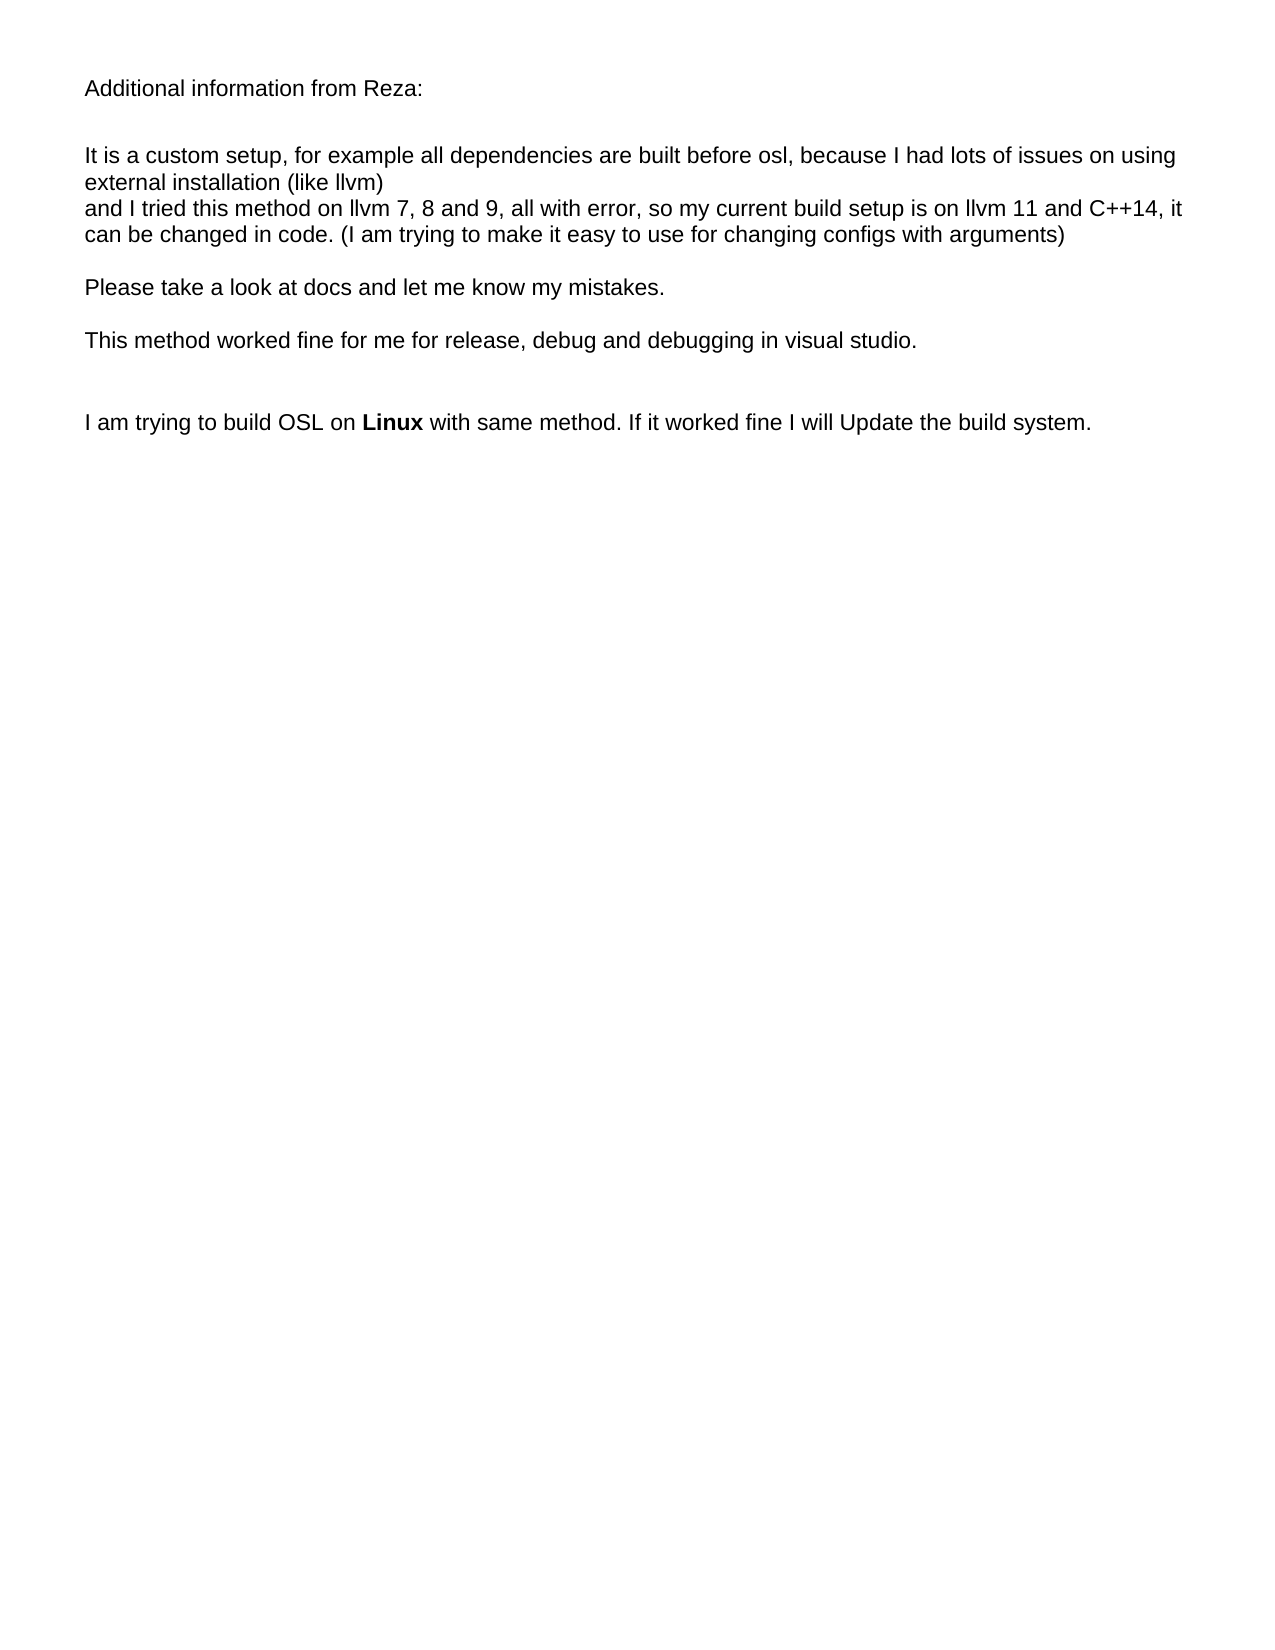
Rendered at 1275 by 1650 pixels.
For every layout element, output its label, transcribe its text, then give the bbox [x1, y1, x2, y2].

text Additional information from Reza: [84, 75, 1191, 101]
text It is a custom setup, for example all dependencies are built before osl, because I had lots of issues on using external installation (like llvm) and I tried this method on llvm 7, 8 and 9, all with error, so my current build setup is on llvm 11 and C++14, it can be changed in code. (I am trying to make it easy to use for changing configs with arguments) Please take a look at docs and let me know my mistakes. This method worked fine for me for release, debug and debugging in visual studio. [84, 116, 1191, 353]
text I am trying to build OSL on Linux with same method. If it worked fine I will Update the build system. [84, 409, 1191, 435]
